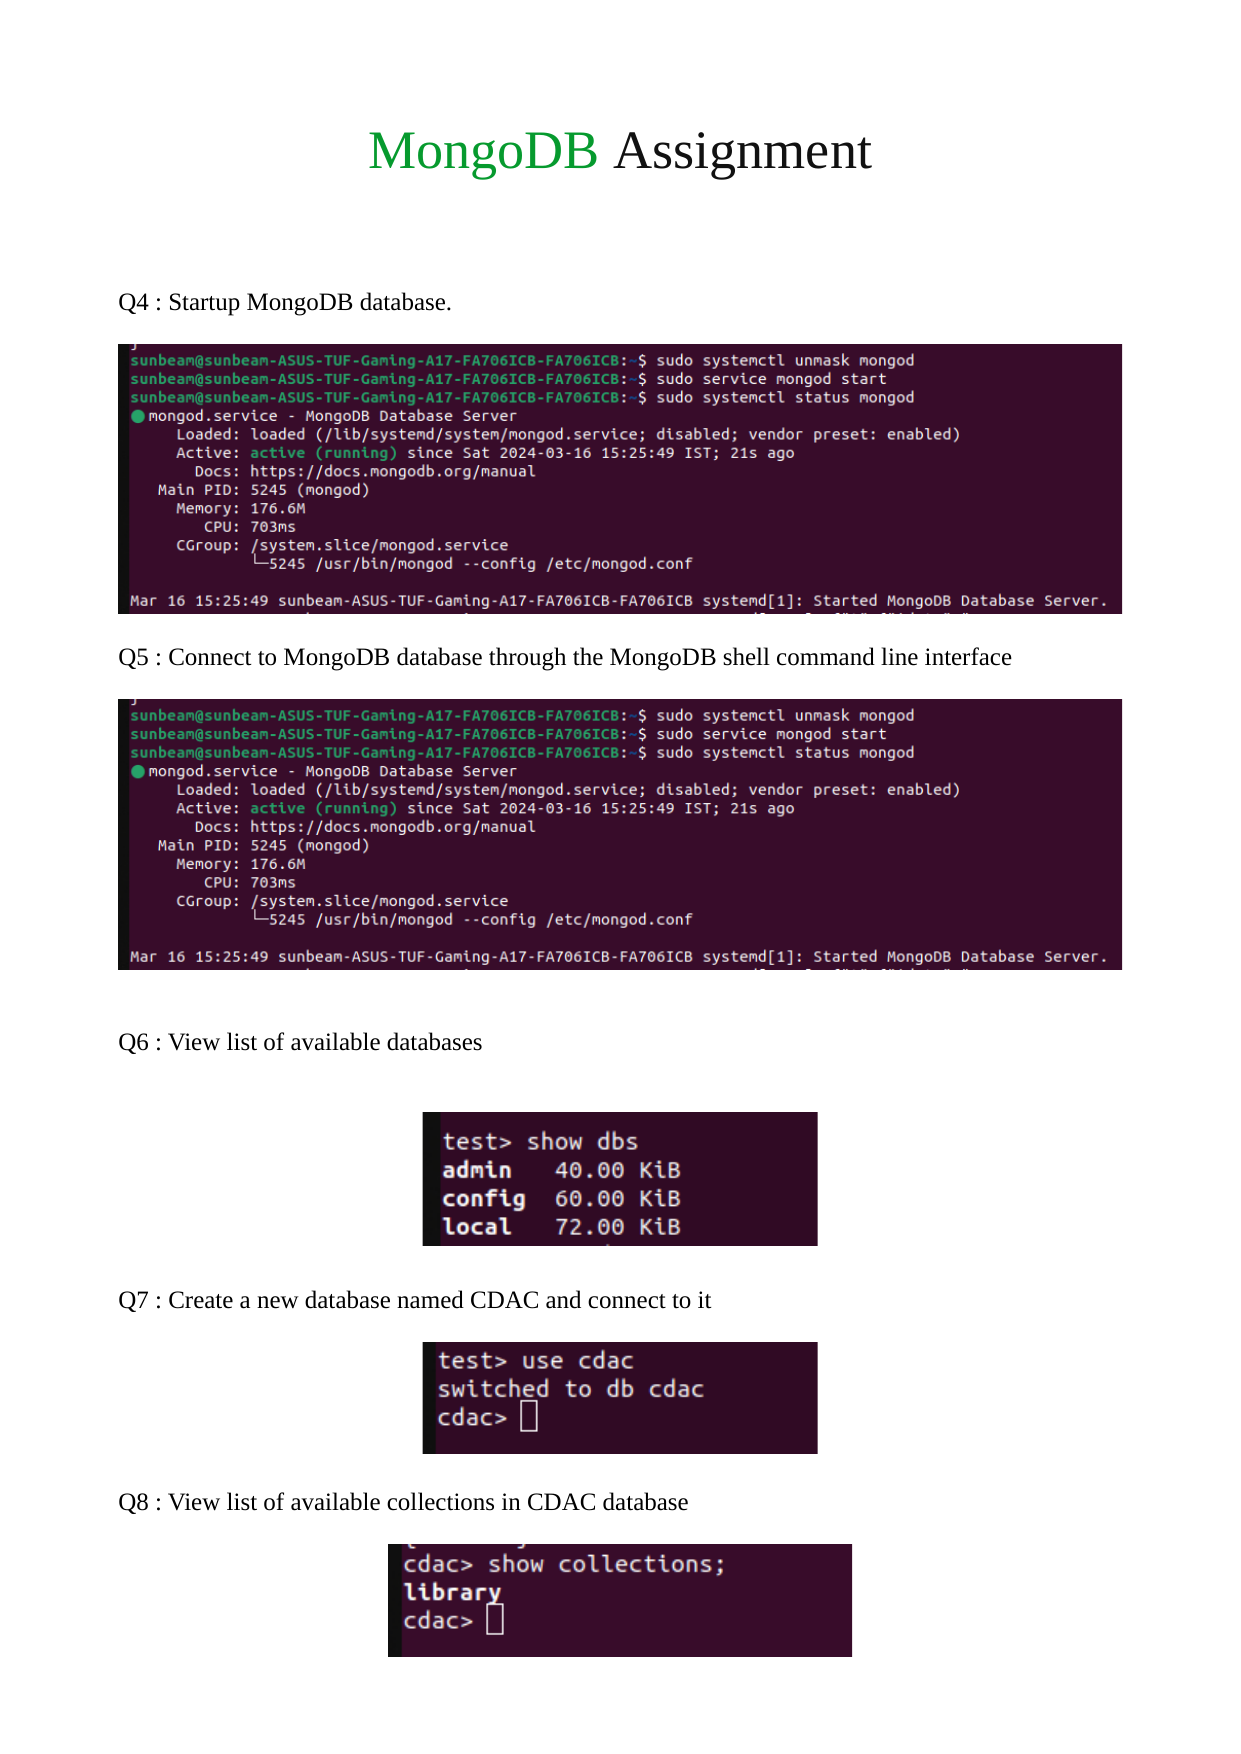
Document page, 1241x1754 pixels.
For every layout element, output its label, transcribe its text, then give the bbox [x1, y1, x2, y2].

text Q5 : Connect to MongoDB database through the MongoDB shell command line interface [118, 642, 1122, 671]
text Q8 : View list of available collections in CDAC database [118, 1487, 1122, 1515]
text Q6 : View list of available databases [118, 1027, 1122, 1055]
picture [422, 1342, 818, 1454]
picture [118, 699, 1123, 970]
picture [118, 344, 1123, 614]
picture [422, 1112, 818, 1246]
text Q4 : Startup MongoDB database. [118, 287, 1122, 315]
picture [388, 1544, 853, 1657]
text Q7 : Create a new database named CDAC and connect to it [118, 1285, 1122, 1314]
